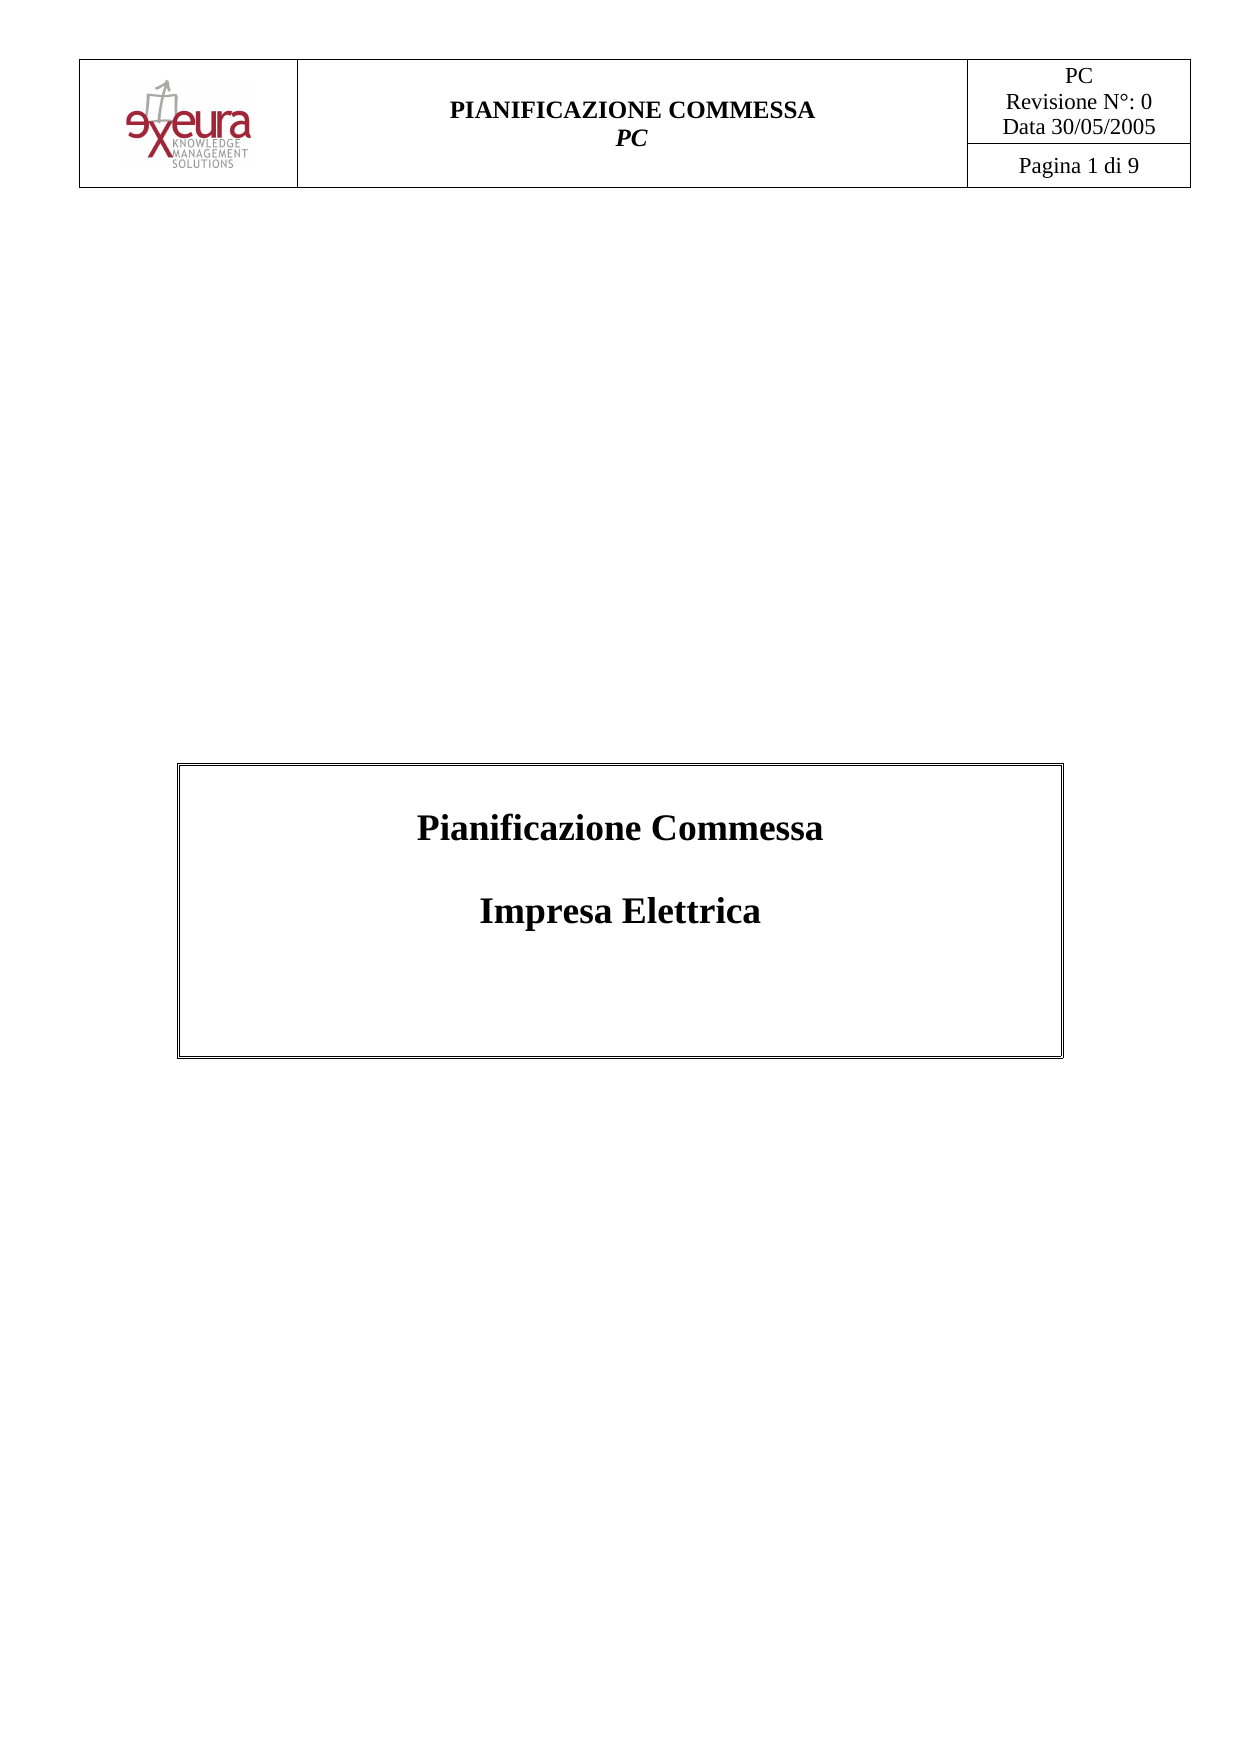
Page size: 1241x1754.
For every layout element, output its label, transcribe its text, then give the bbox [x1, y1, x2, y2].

picture [47, 1278, 1207, 1565]
text Pianificazione Commessa [180, 804, 1061, 848]
picture [126, 79, 251, 168]
text Impresa Elettrica [180, 887, 1061, 931]
